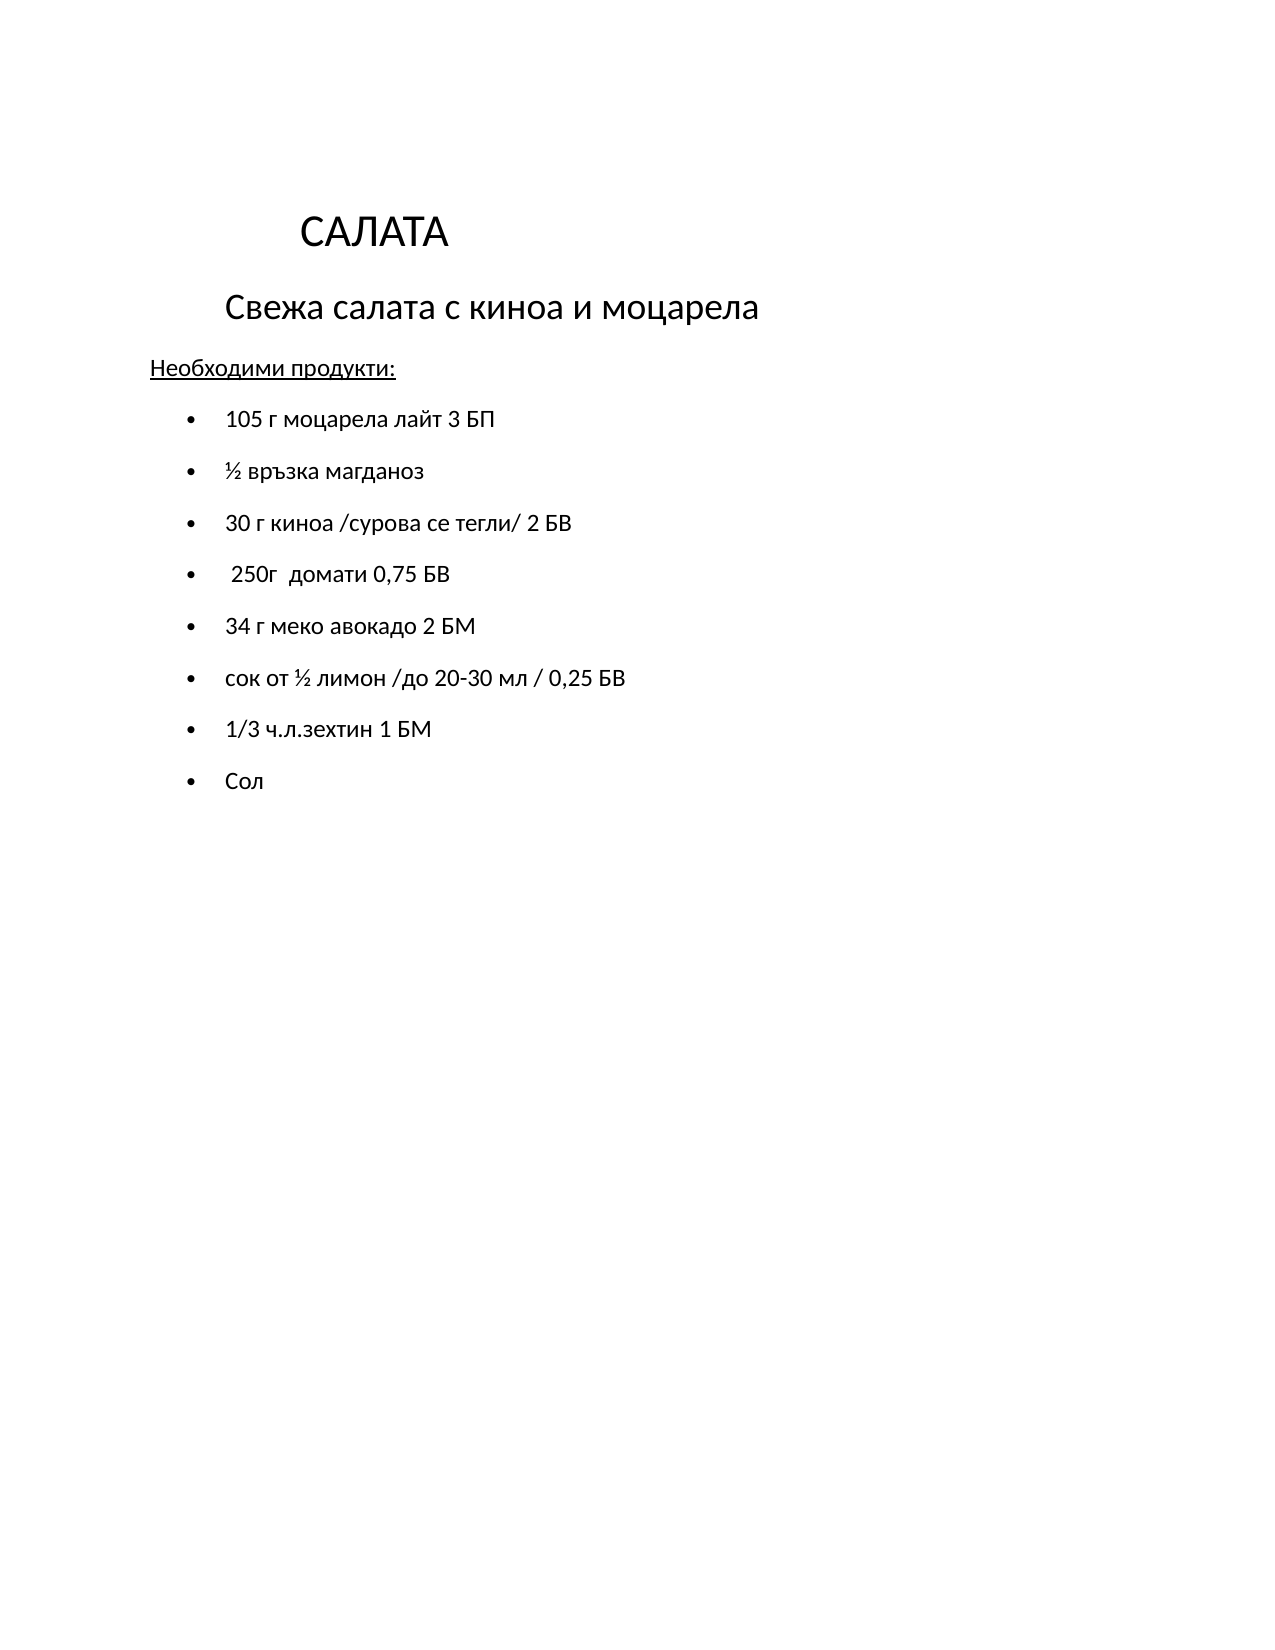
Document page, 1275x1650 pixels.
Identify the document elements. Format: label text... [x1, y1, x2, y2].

text САЛАТА [150, 202, 1125, 258]
list 34 г меко авокадо 2 БМ [187, 610, 1125, 641]
list сок от ½ лимон /до 20-30 мл / 0,25 БВ [187, 662, 1125, 692]
list 250г домати 0,75 БВ [187, 559, 1125, 589]
list 1/3 ч.л.зехтин 1 БМ [187, 714, 1125, 744]
list 30 г киноа /сурова се тегли/ 2 БВ [187, 507, 1125, 537]
text Свежа салата с киноа и моцарела [150, 283, 1125, 328]
list ½ връзка магданоз [187, 455, 1125, 486]
list Сол [187, 765, 1125, 796]
list 105 г моцарела лайт 3 БП [187, 404, 1125, 434]
text Необходими продукти: [150, 352, 1125, 382]
